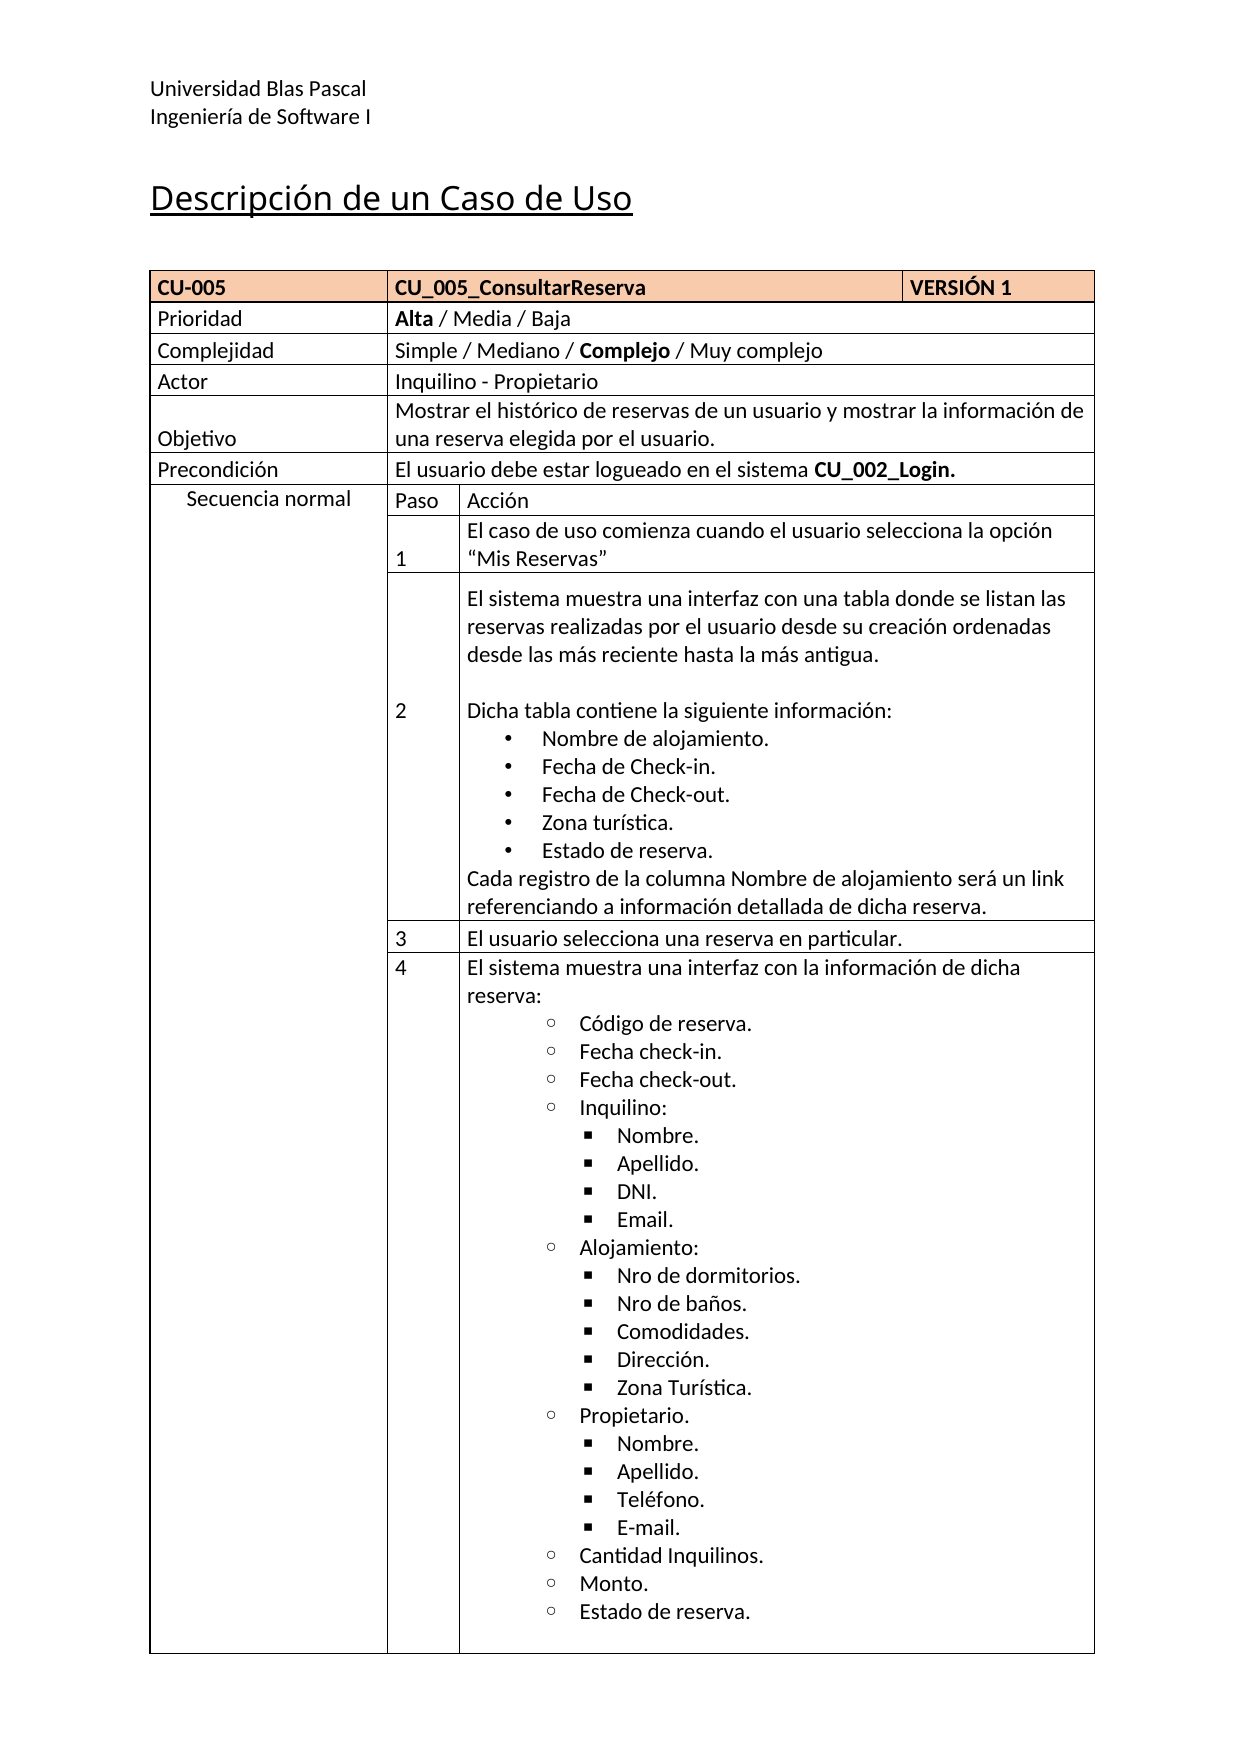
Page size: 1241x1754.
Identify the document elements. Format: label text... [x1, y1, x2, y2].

table_cell Mostrar el histórico de reservas de un usuario y mostrar la información de una reserva elegida por el usuario. [388, 396, 1094, 452]
table_cell Secuencia normal [151, 485, 387, 1653]
table_cell Alta / Media / Baja [388, 303, 1094, 333]
table_cell Inquilino - Propietario [388, 365, 1094, 395]
table_cell El caso de uso comienza cuando el usuario selecciona la opción “Mis Reservas” [460, 516, 1094, 572]
table_cell El sistema muestra una interfaz con la información de dicha reserva: Código de reserva. Fecha check-in. Fecha check-out. Inquilino: Nombre. Apellido. DNI. Email. Alojamiento: Nro de dormitorios. Nro de baños. Comodidades. Dirección. Zona Turística. Propietario. Nombre. Apellido. Teléfono. E-mail. Cantidad Inquilinos. Monto. Estado de reserva. El sistema proporciona las opciones “Cancelar Reserva”, “Editar Reserva” y “Pagar Reserva”. Dichas opciones estarán deshabilitadas cuando la fecha de check-in de la reserva sea menor a la fecha actual. La opción “Pagar Reserva” estará deshabilitada cuando el estado de la reserva sea “Pagada” o “Cancelada”. [460, 953, 1094, 1653]
table_cell Prioridad [151, 303, 387, 333]
table_cell 4 [388, 953, 459, 1653]
table_cell Paso [388, 485, 459, 515]
table_cell Objetivo [151, 396, 387, 452]
table_cell Complejidad [151, 334, 387, 364]
table_cell Acción [460, 485, 1094, 515]
table_cell Actor [151, 365, 387, 395]
table_cell 1 [388, 516, 459, 572]
table_cell El usuario debe estar logueado en el sistema CU_002_Login. [388, 453, 1094, 483]
table_cell Precondición [151, 453, 387, 483]
table_cell Simple / Mediano / Complejo / Muy complejo [388, 334, 1094, 364]
table_header CU-005 [151, 271, 387, 301]
table_cell El usuario selecciona una reserva en particular. [460, 921, 1094, 952]
table_header CU_005_ConsultarReserva [388, 271, 902, 301]
subtitle Descripción de un Caso de Uso [150, 175, 1090, 220]
table_cell El sistema muestra una interfaz con una tabla donde se listan las reservas realizadas por el usuario desde su creación ordenadas desde las más reciente hasta la más antigua. Dicha tabla contiene la siguiente información: Nombre de alojamiento. Fecha de Check-in. Fecha de Check-out. Zona turística. Estado de reserva. Cada registro de la columna Nombre de alojamiento será un link referenciando a información detallada de dicha reserva. [460, 573, 1094, 920]
table_cell 2 [388, 573, 459, 920]
table_header VERSIÓN 1 [903, 271, 1094, 301]
table_cell 3 [388, 921, 459, 952]
